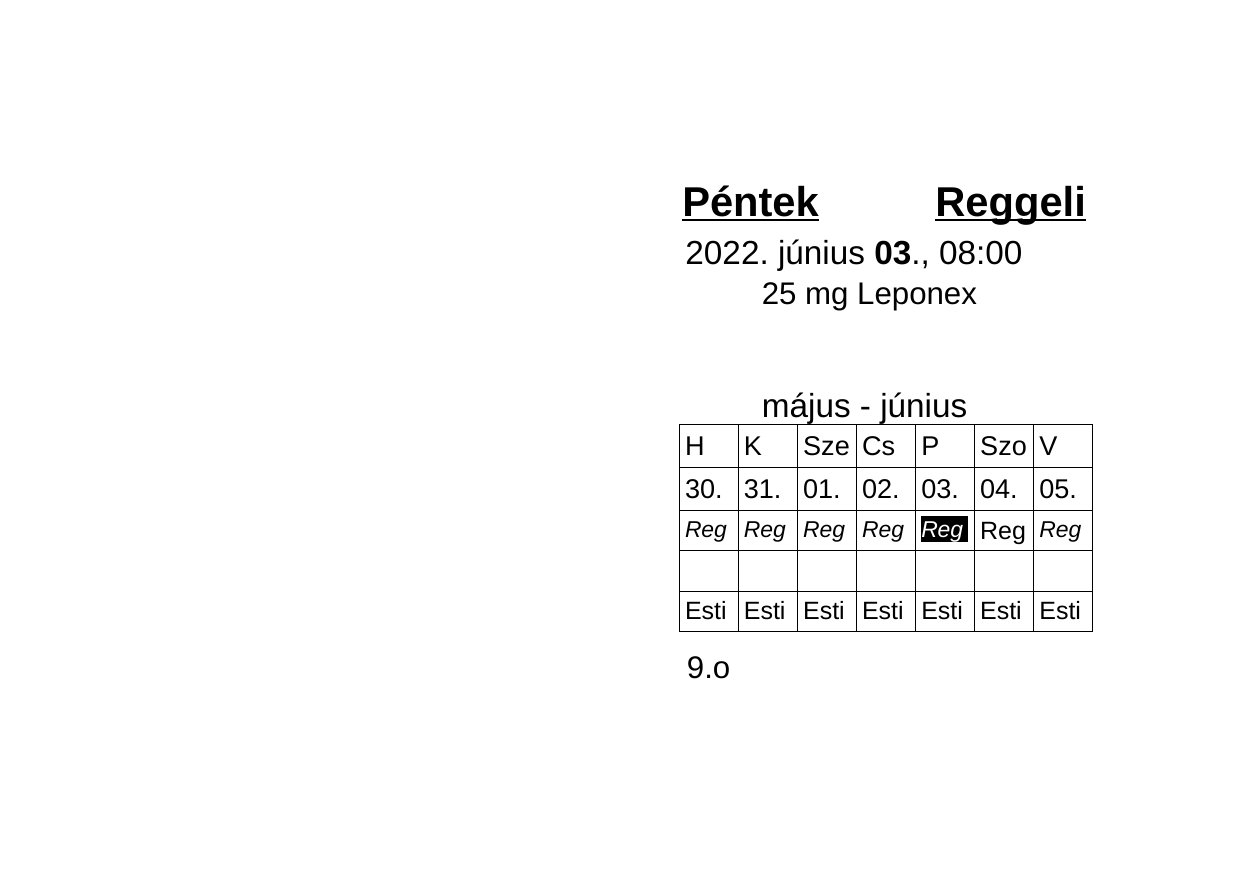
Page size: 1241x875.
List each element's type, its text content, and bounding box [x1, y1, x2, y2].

table_cell Reg [739, 511, 797, 550]
table_cell Reg [798, 511, 856, 550]
table_cell 05. [1034, 468, 1092, 510]
table_cell Esti [739, 592, 797, 631]
table_cell [798, 551, 856, 591]
table_cell Reg [680, 511, 738, 550]
table_cell 03. [916, 468, 974, 510]
table_cell Esti [975, 592, 1033, 631]
text 25 mg Leponex [148, 273, 1093, 311]
text Péntek Reggeli [148, 177, 1093, 225]
table_cell Esti [1034, 592, 1092, 631]
table_cell Esti [798, 592, 856, 631]
table_cell Esti [857, 592, 915, 631]
table_header Szo [975, 425, 1033, 467]
table_cell 30. [680, 468, 738, 510]
table_cell [916, 551, 974, 591]
table_cell [1034, 551, 1092, 591]
table_cell Reg [857, 511, 915, 550]
table_cell 02. [857, 468, 915, 510]
table_cell [857, 551, 915, 591]
table_header H [680, 425, 738, 467]
table_header P [916, 425, 974, 467]
table_header K [739, 425, 797, 467]
table_cell 01. [798, 468, 856, 510]
text május - június [148, 347, 1093, 424]
text 9.o [148, 649, 1093, 684]
table_cell 31. [739, 468, 797, 510]
table_cell Esti [680, 592, 738, 631]
text 2022. június 03., 08:00 [148, 225, 1093, 273]
table_cell [739, 551, 797, 591]
table_cell Reg [1034, 511, 1092, 550]
table_cell [680, 551, 738, 591]
table_cell 04. [975, 468, 1033, 510]
table_header V [1034, 425, 1092, 467]
table_cell Esti [916, 592, 974, 631]
table_cell [975, 551, 1033, 591]
table_header Cs [857, 425, 915, 467]
table_header Sze [798, 425, 856, 467]
table_cell Reg [975, 511, 1033, 550]
table_cell Reg [916, 511, 974, 550]
